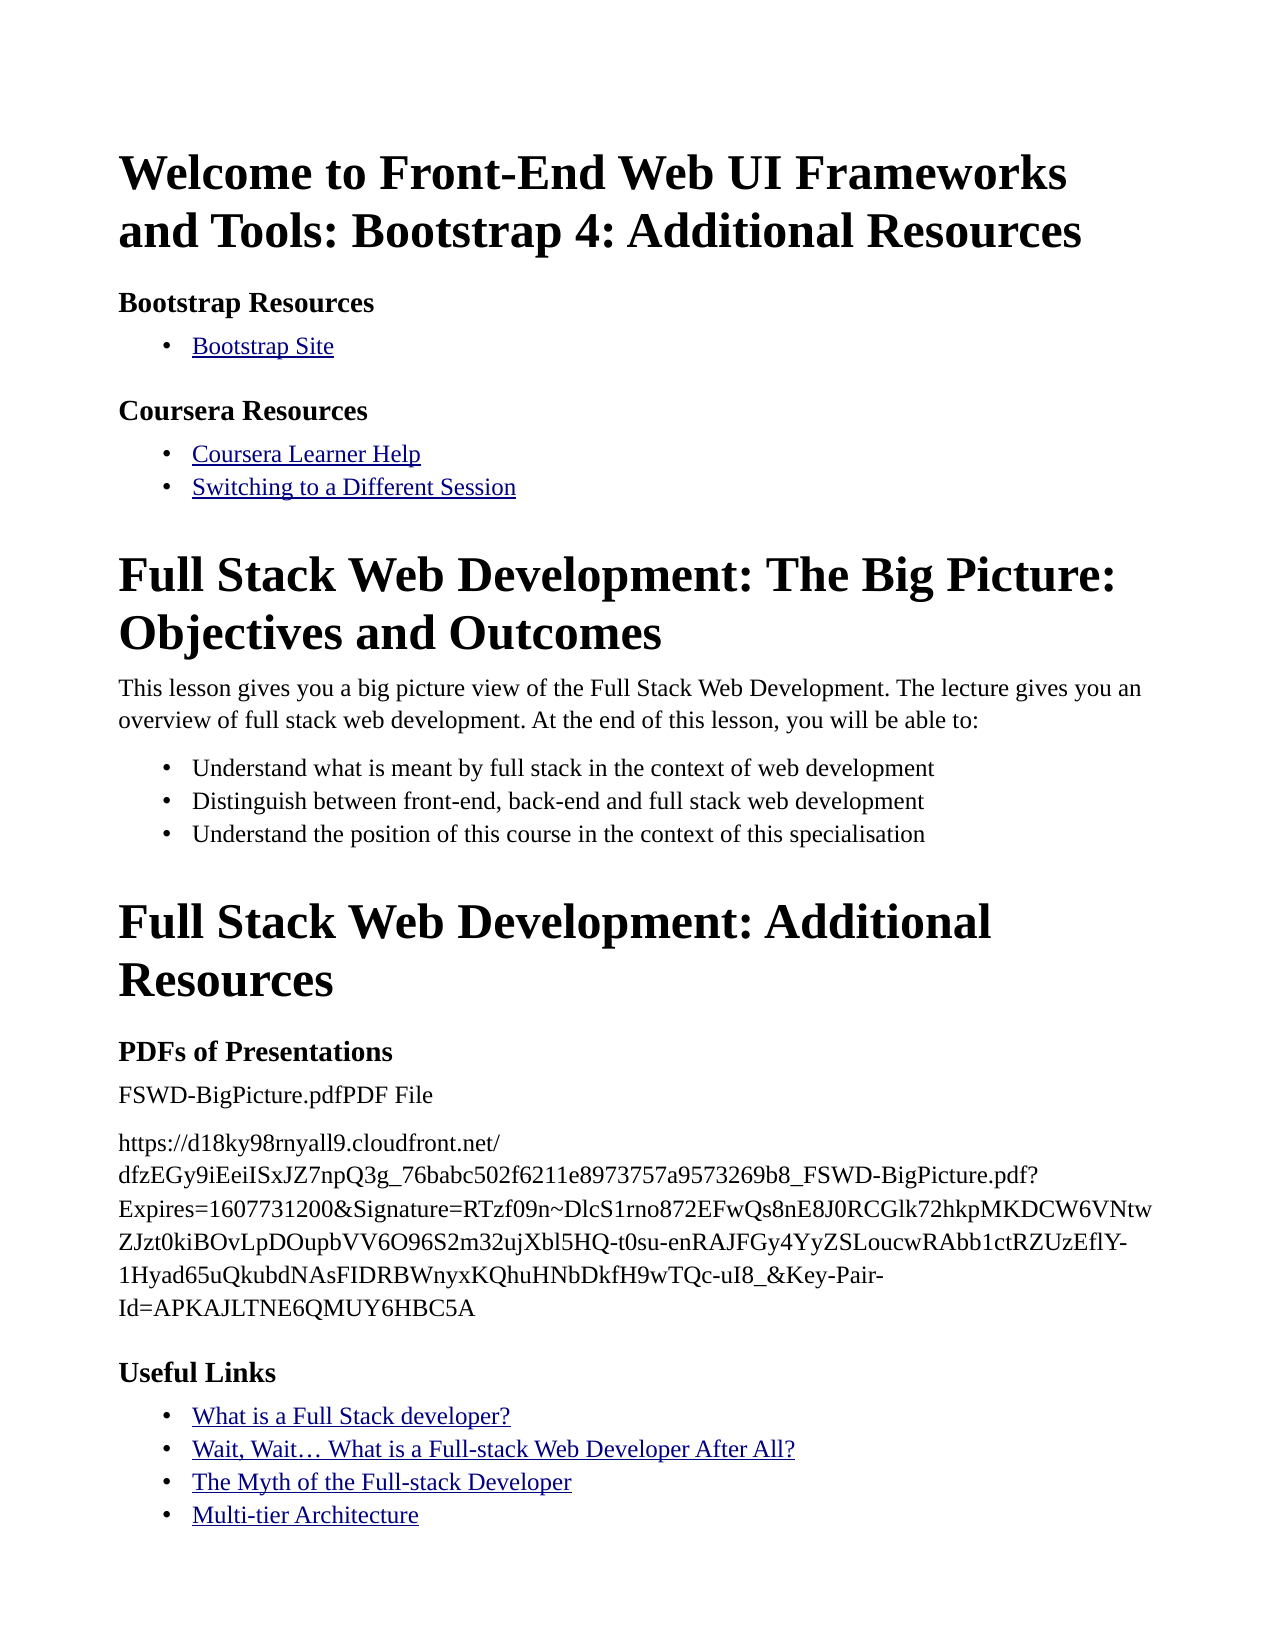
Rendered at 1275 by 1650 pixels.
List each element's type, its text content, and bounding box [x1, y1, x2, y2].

list Understand the position of this course in the context of this specialisation [162, 819, 1157, 848]
list Coursera Learner Help [162, 439, 1157, 468]
subtitle Welcome to Front-End Web UI Frameworks and Tools: Bootstrap 4: Additional Resources [118, 143, 1157, 258]
subtitle PDFs of Presentations [118, 1034, 1157, 1067]
list Wait, Wait… What is a Full-stack Web Developer After All? [162, 1434, 1157, 1463]
list The Myth of the Full-stack Developer [162, 1467, 1157, 1496]
subtitle Useful Links [118, 1355, 1157, 1388]
text This lesson gives you a big picture view of the Full Stack Web Development. The lecture gives you an overview of full stack web development. At the end of this lesson, you will be able to: [118, 673, 1157, 734]
subtitle Full Stack Web Development: Additional Resources [118, 892, 1157, 1007]
subtitle Coursera Resources [118, 393, 1157, 427]
subtitle Full Stack Web Development: The Big Picture: Objectives and Outcomes [118, 545, 1157, 660]
list Bootstrap Site [162, 331, 1157, 360]
text FSWD-BigPicture.pdfPDF File [118, 1080, 1157, 1109]
list Distinguish between front-end, back-end and full stack web development [162, 786, 1157, 815]
list Switching to a Different Session [162, 472, 1157, 501]
list Understand what is meant by full stack in the context of web development [162, 753, 1157, 782]
text https://d18ky98rnyall9.cloudfront.net/dfzEGy9iEeiISxJZ7npQ3g_76babc502f6211e8973757a9573269b8_FSWD-BigPicture.pdf?Expires=1607731200&Signature=RTzf09n~DlcS1rno872EFwQs8nE8J0RCGlk72hkpMKDCW6VNtwZJzt0kiBOvLpDOupbVV6O96S2m32ujXbl5HQ-t0su-enRAJFGy4YyZSLoucwRAbb1ctRZUzEflY-1Hyad65uQkubdNAsFIDRBWnyxKQhuHNbDkfH9wTQc-uI8_&Key-Pair-Id=APKAJLTNE6QMUY6HBC5A [118, 1128, 1157, 1321]
list Multi-tier Architecture [162, 1500, 1157, 1529]
subtitle Bootstrap Resources [118, 285, 1157, 319]
list What is a Full Stack developer? [162, 1401, 1157, 1430]
